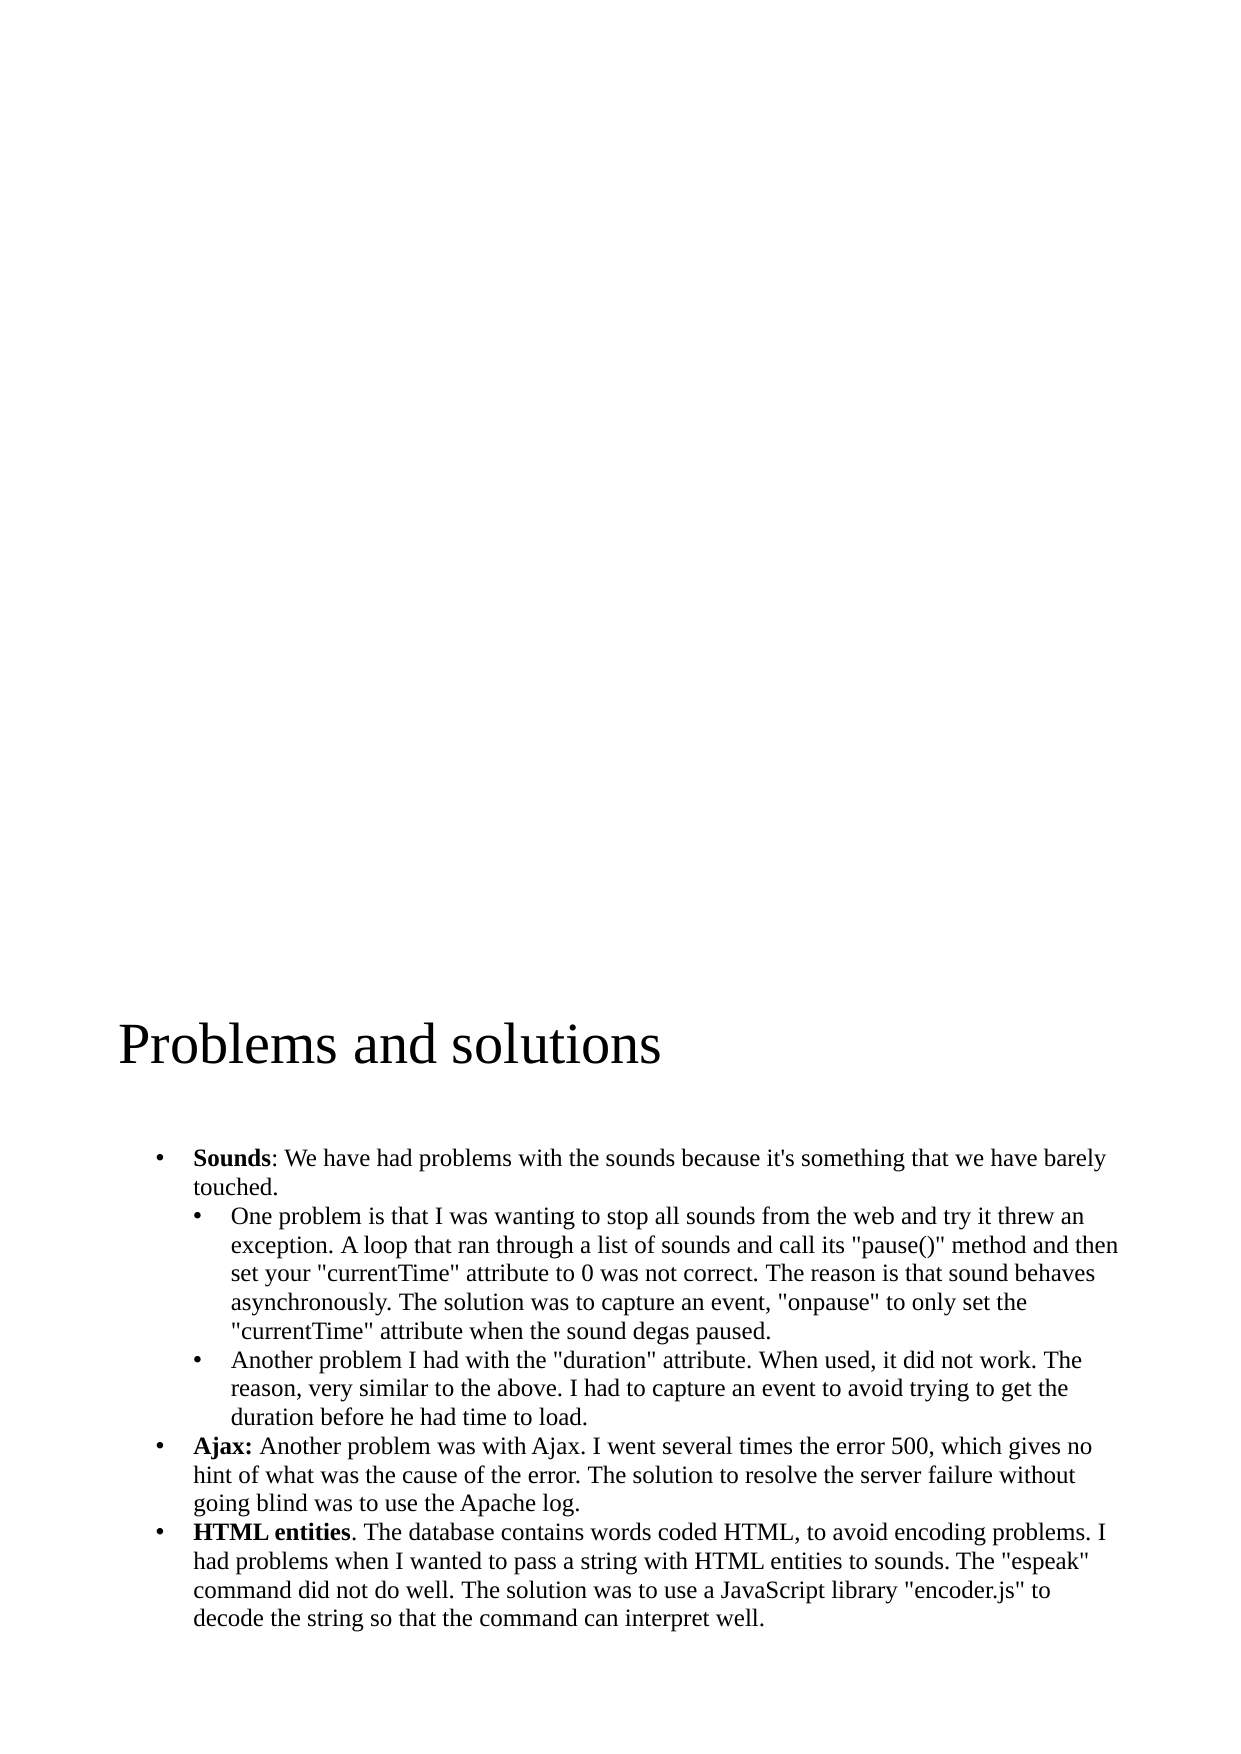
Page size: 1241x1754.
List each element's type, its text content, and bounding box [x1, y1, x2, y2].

list HTML entities. The database contains words coded HTML, to avoid encoding problems. I had problems when I wanted to pass a string with HTML entities to sounds. The "espeak" command did not do well. The solution was to use a JavaScript library "encoder.js" to decode the string so that the command can interpret well. [156, 1517, 1122, 1632]
list Another problem I had with the "duration" attribute. When used, it did not work. The reason, very similar to the above. I had to capture an event to avoid trying to get the duration before he had time to load. [193, 1345, 1122, 1431]
text Problems and solutions [118, 1009, 1122, 1076]
list One problem is that I was wanting to stop all sounds from the web and try it threw an exception. A loop that ran through a list of sounds and call its "pause()" method and then set your "currentTime" attribute to 0 was not correct. The reason is that sound behaves asynchronously. The solution was to capture an event, "onpause" to only set the "currentTime" attribute when the sound degas paused. [193, 1201, 1122, 1345]
list Sounds: We have had problems with the sounds because it's something that we have barely touched. [156, 1143, 1122, 1201]
list Ajax: Another problem was with Ajax. I went several times the error 500, which gives no hint of what was the cause of the error. The solution to resolve the server failure without going blind was to use the Apache log. [156, 1431, 1122, 1517]
